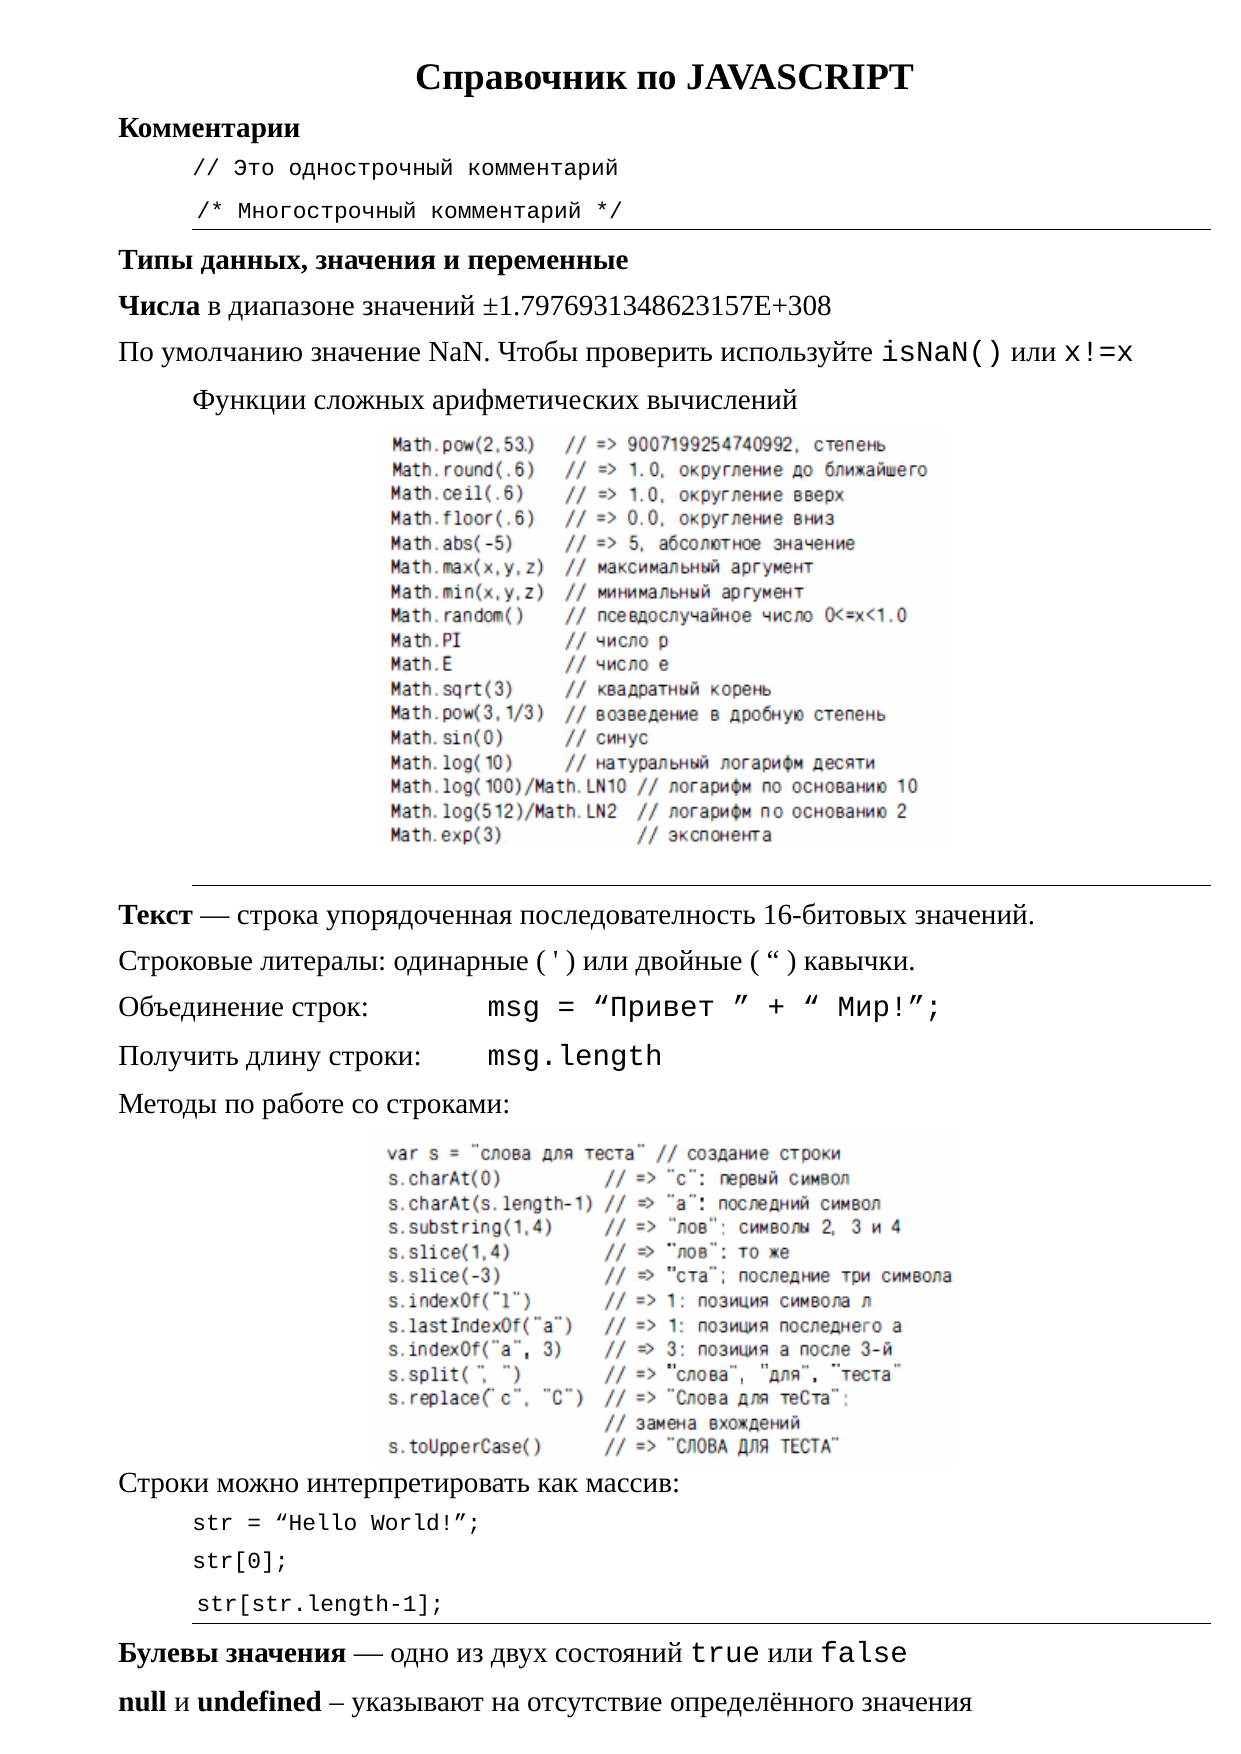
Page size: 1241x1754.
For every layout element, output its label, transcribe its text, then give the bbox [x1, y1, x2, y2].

text Строки можно интерпретировать как массив: [118, 1132, 1211, 1499]
text Типы данных, значения и переменные [118, 242, 1211, 275]
subtitle Справочник по JAVASCRIPT [118, 54, 1211, 98]
text Получить длину строки: msg.length [118, 1038, 1211, 1074]
text Текст — строка упорядоченная последователность 16-битовых значений. [118, 897, 1211, 931]
picture [369, 1132, 959, 1466]
text По умолчанию значение NaN. Чтобы проверить используйте isNaN() или x!=x [118, 334, 1211, 370]
text Методы по работе со строками: [118, 1086, 1211, 1120]
picture [381, 428, 948, 848]
text Числа в диапазоне значений ±1.7976931348623157Е+308 [118, 288, 1211, 321]
text Комментарии [118, 110, 1211, 144]
text Строковые литералы: одинарные ( ' ) или двойные ( “ ) кавычки. [118, 943, 1211, 977]
text str[0]; [192, 1550, 1211, 1576]
text str[str.length-1]; [192, 1588, 1211, 1623]
text // Это однострочный комментарий [192, 156, 1211, 182]
text Булевы значения — одно из двух состояний true или false [118, 1636, 1211, 1672]
text Функции сложных арифметических вычислений [192, 382, 1211, 416]
text /* Многострочный комментарий */ [192, 194, 1211, 229]
text str = “Hello World!”; [192, 1511, 1211, 1537]
text Объединение строк: msg = “Привет ” + “ Мир!”; [118, 989, 1211, 1025]
text null и undefined – указывают на отсутствие определённого значения [118, 1684, 1211, 1718]
